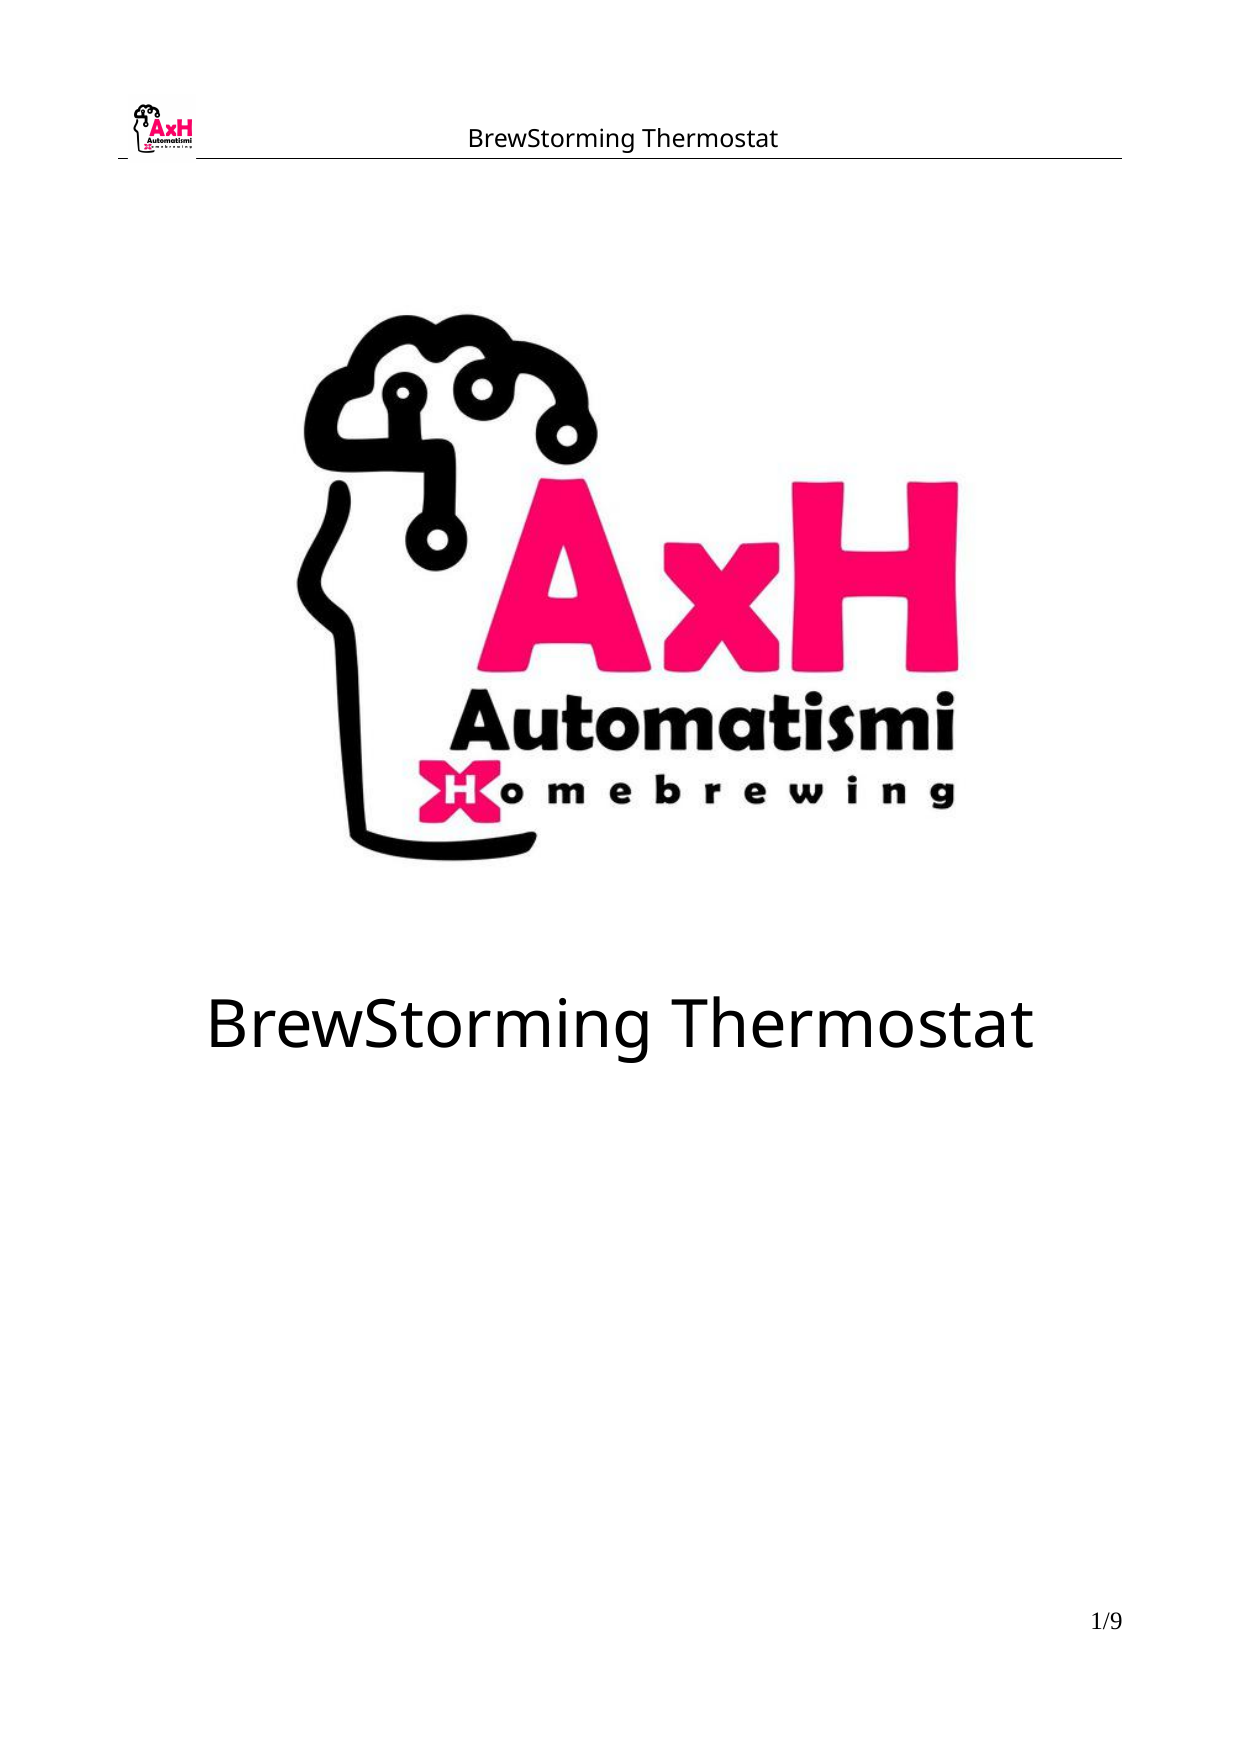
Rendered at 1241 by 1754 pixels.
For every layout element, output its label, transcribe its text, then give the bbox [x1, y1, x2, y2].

picture [127, 94, 197, 163]
text BrewStorming Thermostat [118, 188, 1122, 1067]
picture [226, 187, 1015, 976]
